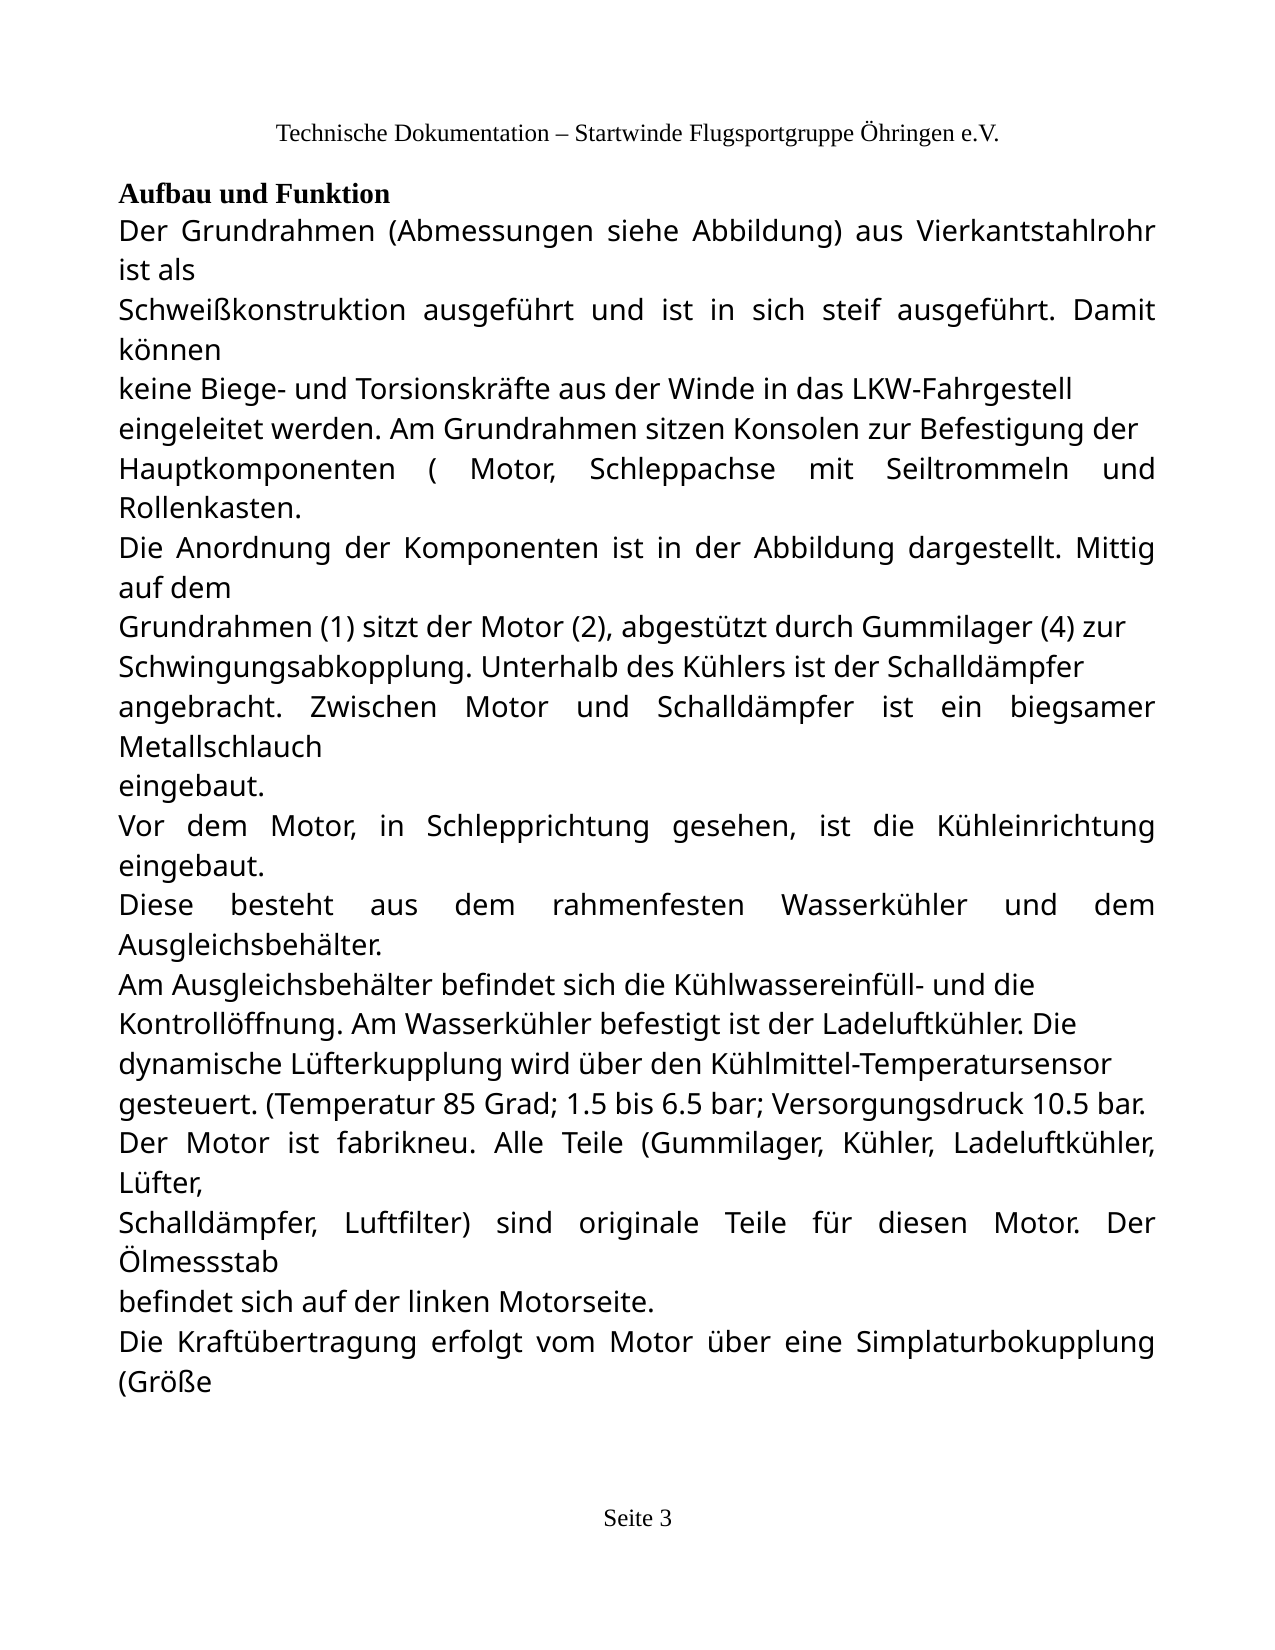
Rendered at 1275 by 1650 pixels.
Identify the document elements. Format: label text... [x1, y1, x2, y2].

text gesteuert. (Temperatur 85 Grad; 1.5 bis 6.5 bar; Versorgungsdruck 10.5 bar. [118, 1083, 1157, 1123]
text Vor dem Motor, in Schlepprichtung gesehen, ist die Kühleinrichtung eingebaut. [118, 805, 1157, 884]
text Der Grundrahmen (Abmessungen siehe Abbildung) aus Vierkantstahlrohr ist als [118, 210, 1157, 289]
text Diese besteht aus dem rahmenfesten Wasserkühler und dem Ausgleichsbehälter. [118, 884, 1157, 964]
text Der Motor ist fabrikneu. Alle Teile (Gummilager, Kühler, Ladeluftkühler, Lüfter, [118, 1123, 1157, 1202]
text eingeleitet werden. Am Grundrahmen sitzen Konsolen zur Befestigung der [118, 408, 1157, 448]
text Schwingungsabkopplung. Unterhalb des Kühlers ist der Schalldämpfer [118, 646, 1157, 686]
text eingebaut. [118, 766, 1157, 805]
text Schweißkonstruktion ausgeführt und ist in sich steif ausgeführt. Damit können [118, 289, 1157, 369]
text Die Kraftübertragung erfolgt vom Motor über eine Simplaturbokupplung (Größe [118, 1321, 1157, 1401]
text Am Ausgleichsbehälter befindet sich die Kühlwassereinfüll- und die [118, 964, 1157, 1004]
text angebracht. Zwischen Motor und Schalldämpfer ist ein biegsamer Metallschlauch [118, 686, 1157, 766]
text Hauptkomponenten ( Motor, Schleppachse mit Seiltrommeln und Rollenkasten. [118, 448, 1157, 527]
text keine Biege- und Torsionskräfte aus der Winde in das LKW-Fahrgestell [118, 369, 1157, 408]
text Grundrahmen (1) sitzt der Motor (2), abgestützt durch Gummilager (4) zur [118, 607, 1157, 646]
text Aufbau und Funktion [118, 176, 1157, 210]
text Die Anordnung der Komponenten ist in der Abbildung dargestellt. Mittig auf dem [118, 527, 1157, 607]
text Kontrollöffnung. Am Wasserkühler befestigt ist der Ladeluftkühler. Die [118, 1004, 1157, 1043]
text dynamische Lüfterkupplung wird über den Kühlmittel-Temperatursensor [118, 1043, 1157, 1083]
text Schalldämpfer, Luftfilter) sind originale Teile für diesen Motor. Der Ölmessstab [118, 1202, 1157, 1281]
text befindet sich auf der linken Motorseite. [118, 1281, 1157, 1321]
